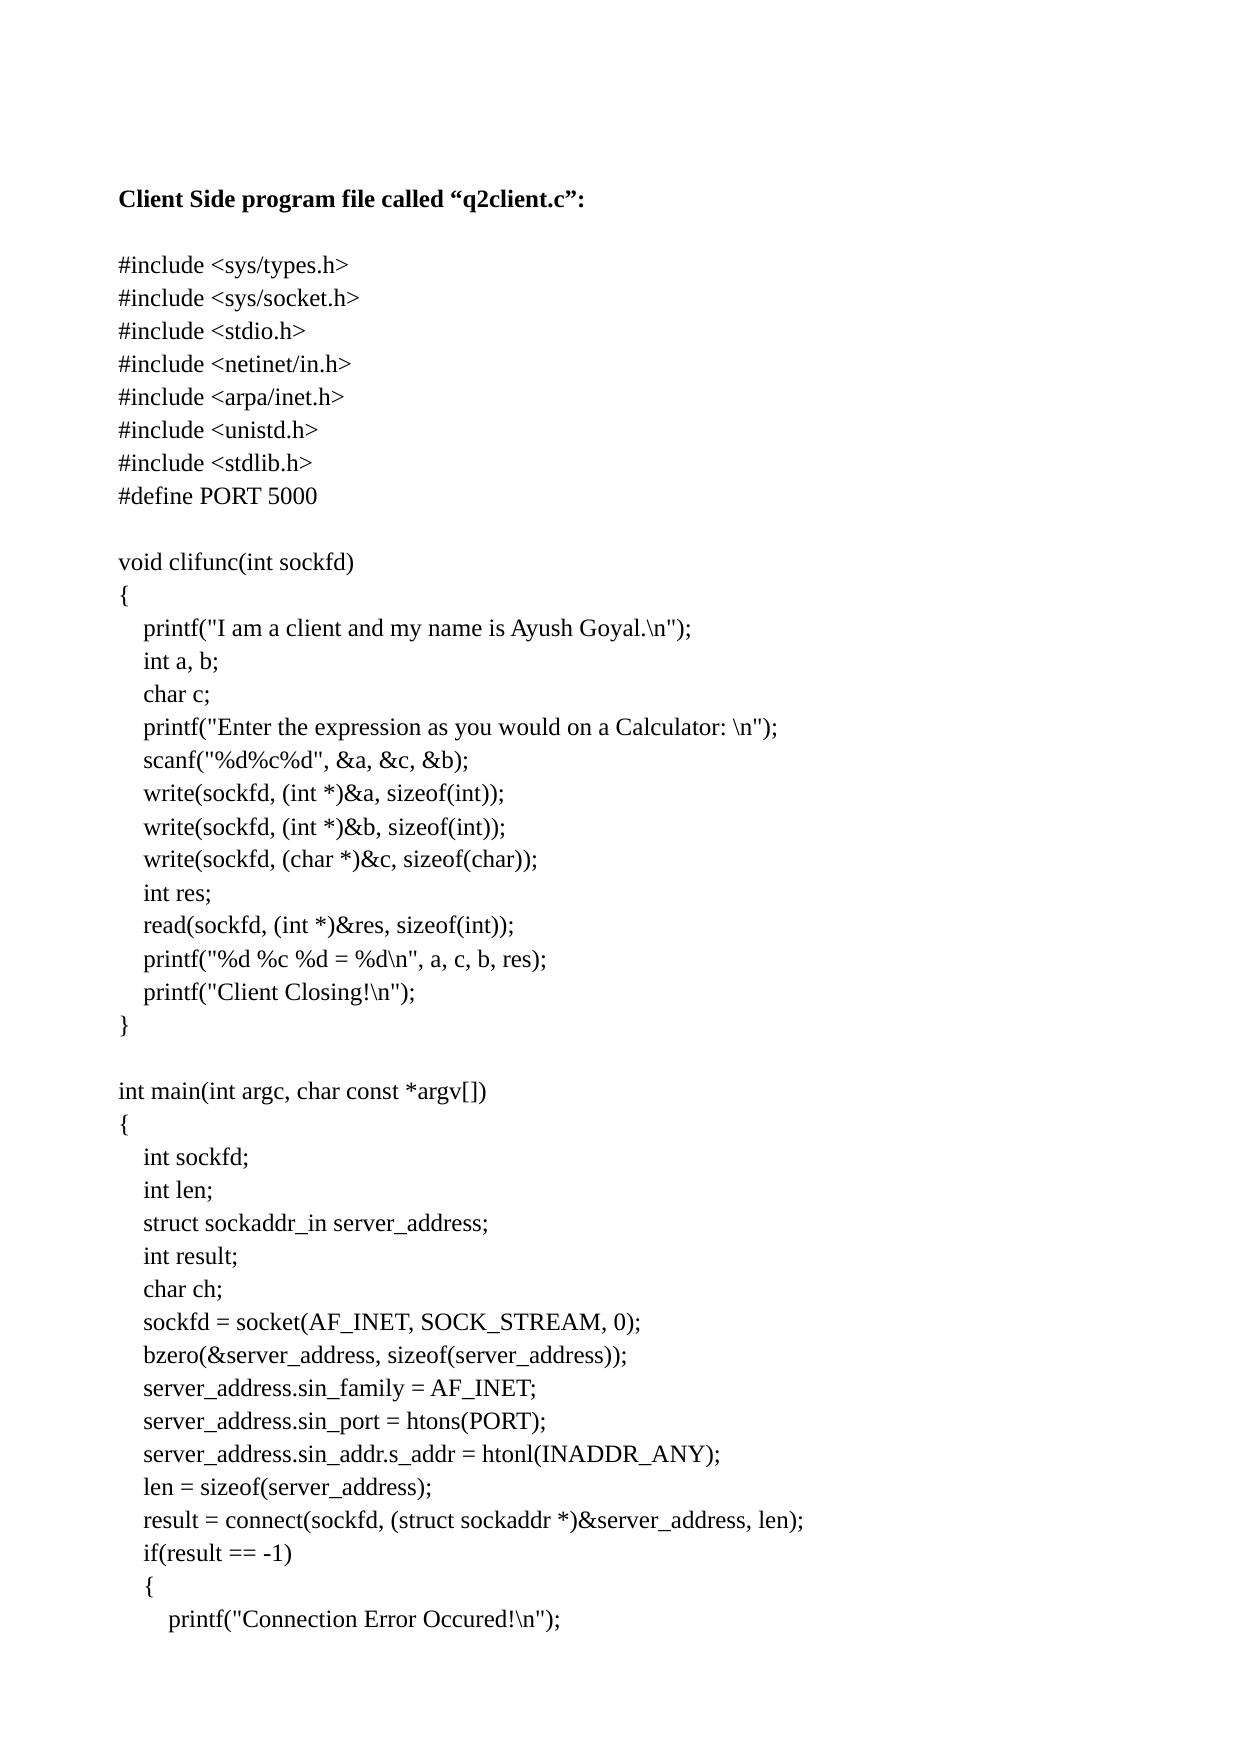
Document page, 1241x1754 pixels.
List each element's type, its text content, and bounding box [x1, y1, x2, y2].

text #define PORT 5000 [118, 481, 1122, 510]
text write(sockfd, (int *)&a, sizeof(int)); [118, 778, 1122, 807]
text int res; [118, 878, 1122, 906]
text server_address.sin_family = AF_INET; [118, 1373, 1122, 1402]
text printf("%d %c %d = %d\n", a, c, b, res); [118, 944, 1122, 972]
text { [118, 1109, 1122, 1137]
text Client Side program file called “q2client.c”: [118, 184, 1122, 213]
text #include <sys/types.h> [118, 250, 1122, 279]
text printf("I am a client and my name is Ayush Goyal.\n"); [118, 613, 1122, 642]
text server_address.sin_port = htons(PORT); [118, 1406, 1122, 1435]
text bzero(&server_address, sizeof(server_address)); [118, 1340, 1122, 1369]
text #include <stdio.h> [118, 316, 1122, 345]
text len = sizeof(server_address); [118, 1472, 1122, 1501]
text write(sockfd, (int *)&b, sizeof(int)); [118, 812, 1122, 840]
text { [118, 1571, 1122, 1600]
text printf("Client Closing!\n"); [118, 977, 1122, 1005]
text write(sockfd, (char *)&c, sizeof(char)); [118, 844, 1122, 873]
text char c; [118, 679, 1122, 708]
text #include <netinet/in.h> [118, 349, 1122, 378]
text #include <arpa/inet.h> [118, 382, 1122, 411]
text scanf("%d%c%d", &a, &c, &b); [118, 746, 1122, 774]
text #include <sys/socket.h> [118, 283, 1122, 312]
text int main(int argc, char const *argv[]) [118, 1076, 1122, 1104]
text printf("Enter the expression as you would on a Calculator: \n"); [118, 712, 1122, 741]
text } [118, 1010, 1122, 1038]
text if(result == -1) [118, 1538, 1122, 1567]
text struct sockaddr_in server_address; [118, 1208, 1122, 1237]
text #include <unistd.h> [118, 415, 1122, 444]
text sockfd = socket(AF_INET, SOCK_STREAM, 0); [118, 1307, 1122, 1336]
text char ch; [118, 1274, 1122, 1303]
text int a, b; [118, 646, 1122, 675]
text { [118, 580, 1122, 609]
text int result; [118, 1241, 1122, 1269]
text result = connect(sockfd, (struct sockaddr *)&server_address, len); [118, 1505, 1122, 1534]
text void clifunc(int sockfd) [118, 547, 1122, 576]
text #include <stdlib.h> [118, 448, 1122, 477]
text printf("Connection Error Occured!\n"); [118, 1604, 1122, 1633]
text int sockfd; [118, 1142, 1122, 1171]
text server_address.sin_addr.s_addr = htonl(INADDR_ANY); [118, 1439, 1122, 1468]
text int len; [118, 1175, 1122, 1203]
text read(sockfd, (int *)&res, sizeof(int)); [118, 911, 1122, 939]
